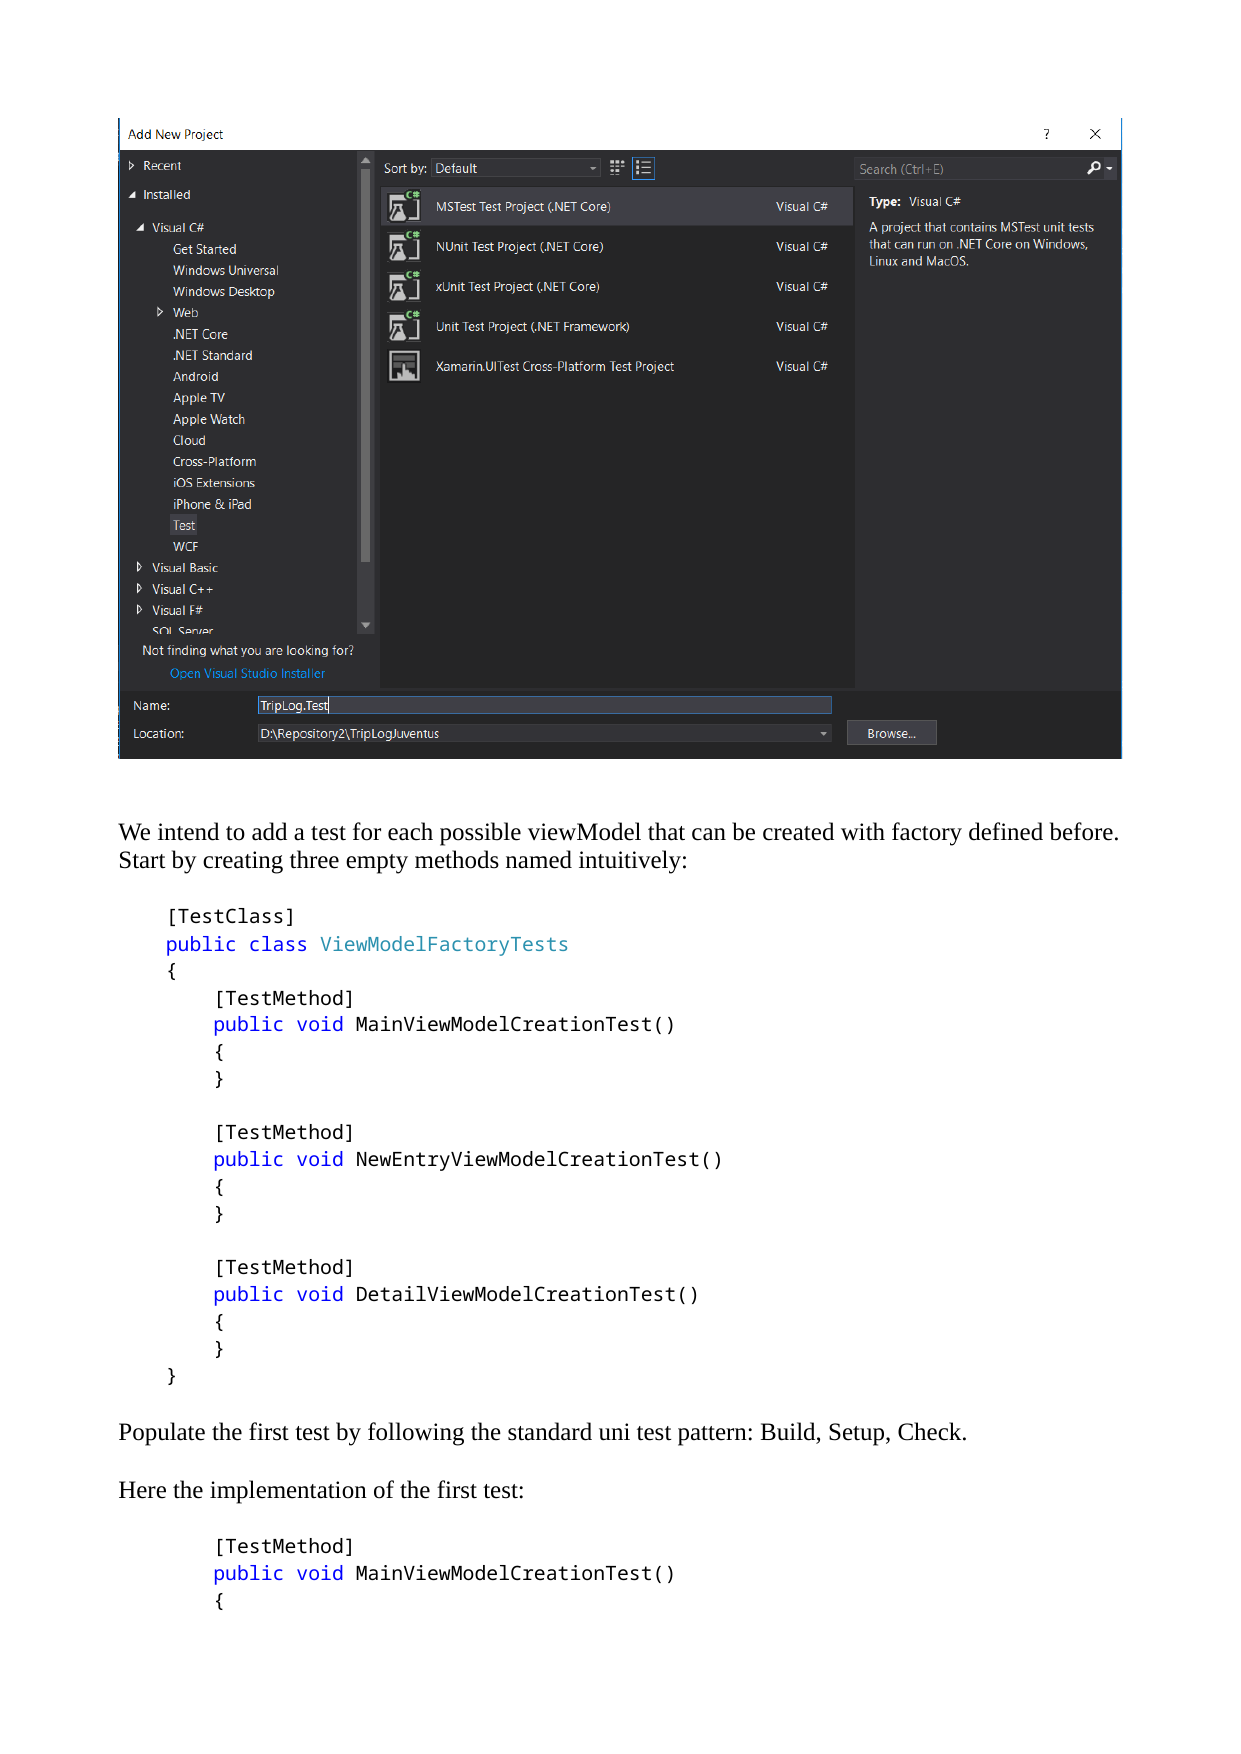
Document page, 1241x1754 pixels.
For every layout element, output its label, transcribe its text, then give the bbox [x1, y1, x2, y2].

text Here the implementation of the first test: [118, 1475, 1122, 1503]
picture [118, 118, 1123, 759]
text public void DetailViewModelCreationTest() [118, 1281, 1122, 1307]
text } [118, 1065, 1122, 1092]
text { [118, 1307, 1122, 1334]
text [TestClass] [118, 903, 1122, 930]
text Populate the first test by following the standard uni test pattern: Build, Setup, Check. [118, 1417, 1122, 1446]
text [TestMethod] [118, 1119, 1122, 1146]
text public void MainViewModelCreationTest() [118, 1011, 1122, 1038]
text public class ViewModelFactoryTests [118, 930, 1122, 957]
text public void NewEntryViewModelCreationTest() [118, 1146, 1122, 1173]
text } [118, 1199, 1122, 1227]
text { [118, 1173, 1122, 1199]
text public void MainViewModelCreationTest() [118, 1559, 1122, 1586]
text } [118, 1334, 1122, 1361]
text { [118, 1038, 1122, 1065]
text [TestMethod] [118, 984, 1122, 1011]
text We intend to add a test for each possible viewModel that can be created with factory defined before. Start by creating three empty methods named intuitively: [118, 817, 1122, 874]
text } [118, 1361, 1122, 1388]
text { [118, 957, 1122, 984]
text { [118, 1586, 1122, 1613]
text [TestMethod] [118, 1253, 1122, 1281]
text [TestMethod] [118, 1532, 1122, 1559]
